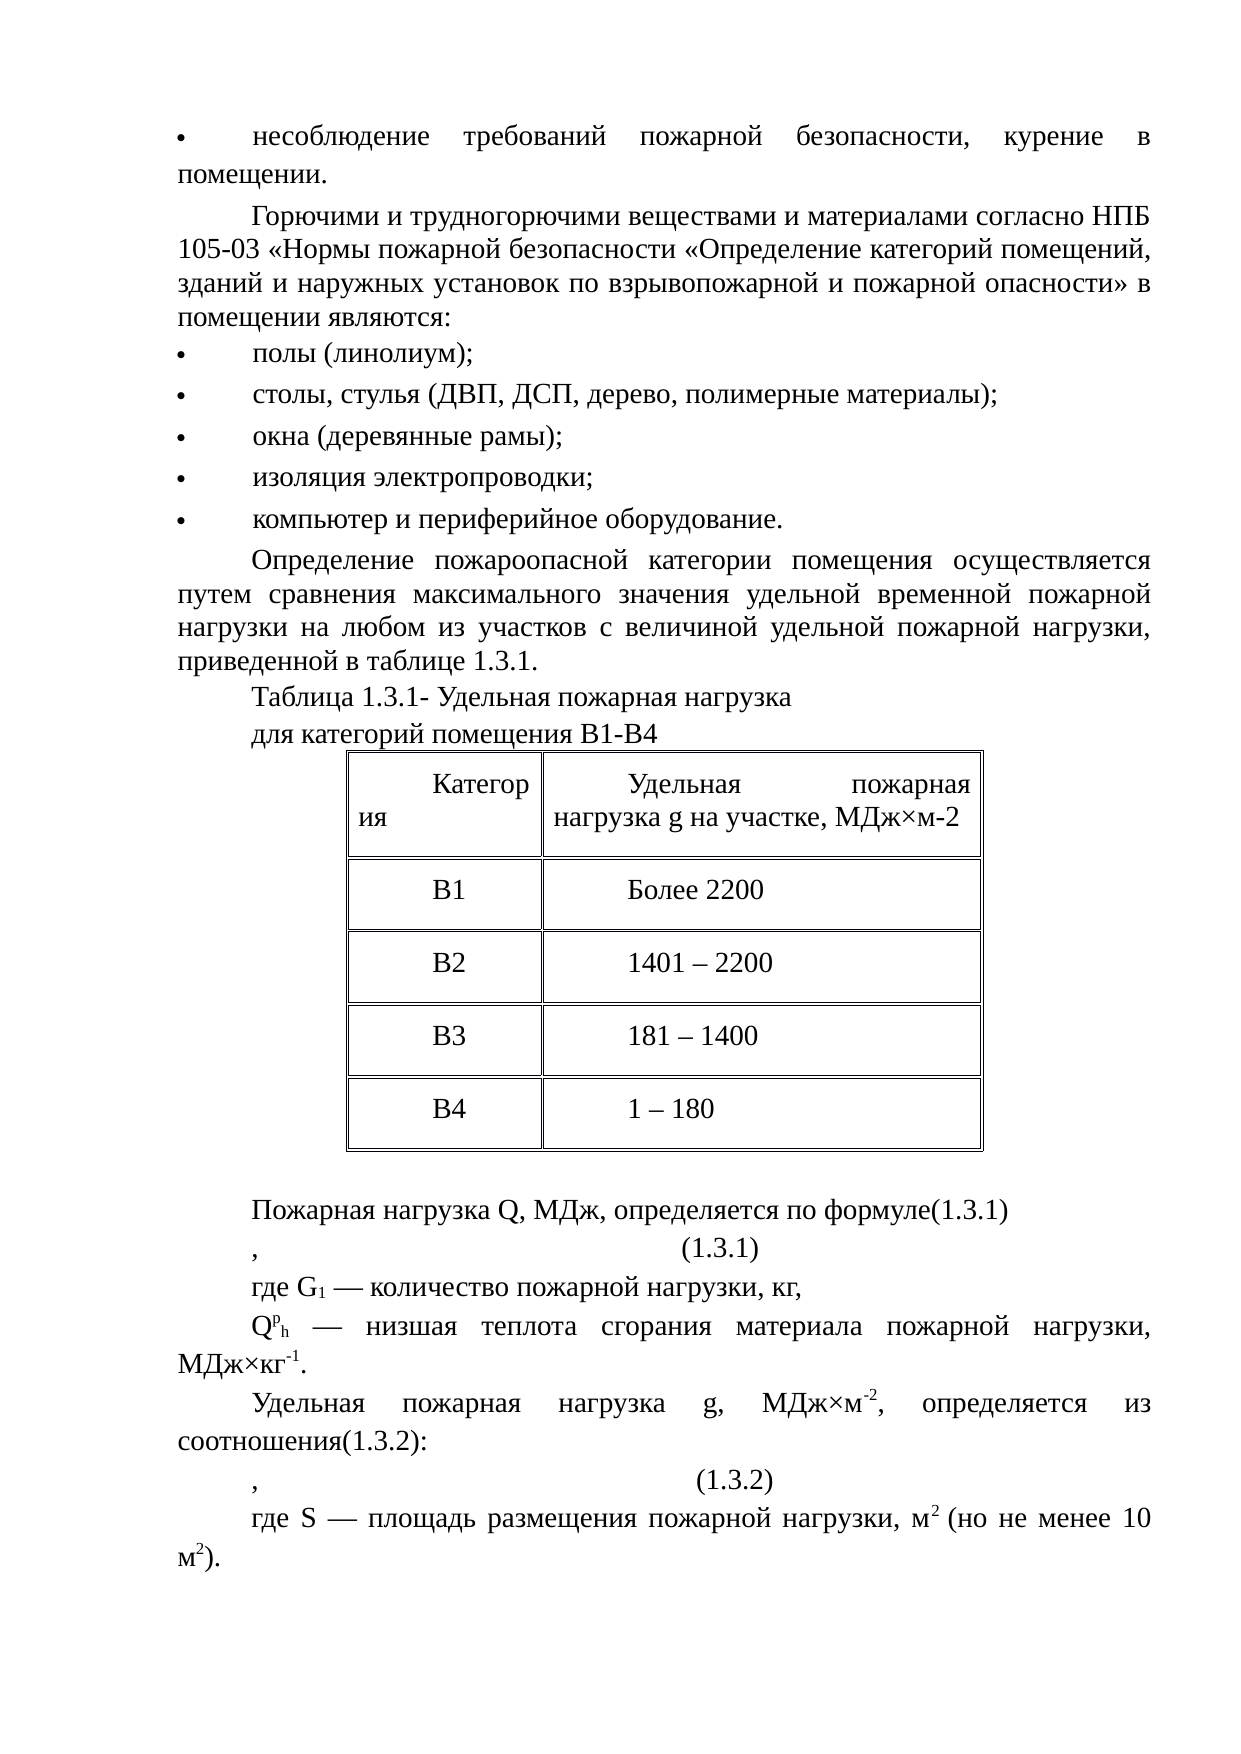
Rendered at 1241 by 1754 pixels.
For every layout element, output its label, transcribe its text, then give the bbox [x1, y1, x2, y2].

table_header Категория [349, 753, 541, 856]
table_cell 1 – 180 [544, 1079, 980, 1148]
text для категорий помещения В1-В4 [177, 716, 1152, 749]
list столы, стулья (ДВП, ДСП, дерево, полимерные материалы); [177, 377, 1152, 410]
list изоляция электропроводки; [177, 459, 1152, 493]
table_cell Более 2200 [544, 860, 980, 929]
list компьютер и периферийное оборудование. [177, 501, 1152, 534]
table_header Удельная пожарная нагрузка g на участке, МДж×м-2 [544, 753, 980, 856]
text Удельная пожарная нагрузка g, МДж×м-2, определяется из соотношения(1.3.2): [177, 1385, 1152, 1457]
text Qph — низшая теплота сгорания материала пожарной нагрузки, МДж×кг-1. [177, 1308, 1152, 1380]
text Определение пожароопасной категории помещения осуществляется путем сравнения максимального значения удельной временной пожарной нагрузки на любом из участков с величиной удельной пожарной нагрузки, приведенной в таблице 1.3.1. [177, 542, 1152, 677]
list окна (деревянные рамы); [177, 418, 1152, 452]
table_cell В4 [349, 1079, 541, 1148]
list полы (линолиум); [177, 335, 1152, 369]
text Таблица 1.3.1- Удельная пожарная нагрузка [177, 679, 1152, 713]
table_cell 181 – 1400 [544, 1006, 980, 1075]
text Пожарная нагрузка Q, МДж, определяется по формуле(1.3.1) [177, 1192, 1152, 1226]
table_cell В1 [349, 860, 541, 929]
text , (1.3.2) [177, 1462, 1152, 1495]
table_cell В3 [349, 1006, 541, 1075]
text где G1 — количество пожарной нагрузки, кг, [177, 1269, 1152, 1303]
table_cell В2 [349, 932, 541, 1002]
text , (1.3.1) [177, 1231, 1152, 1264]
text где S — площадь размещения пожарной нагрузки, м2 (но не менее 10 м2). [177, 1500, 1152, 1572]
list несоблюдение требований пожарной безопасности, курение в помещении. [177, 118, 1152, 190]
table_cell 1401 – 2200 [544, 932, 980, 1002]
text Горючими и трудногорючими веществами и материалами согласно НПБ 105-03 «Нормы пожарной безопасности «Определение категорий помещений, зданий и наружных установок по взрывопожарной и пожарной опасности» в помещении являются: [177, 198, 1152, 332]
